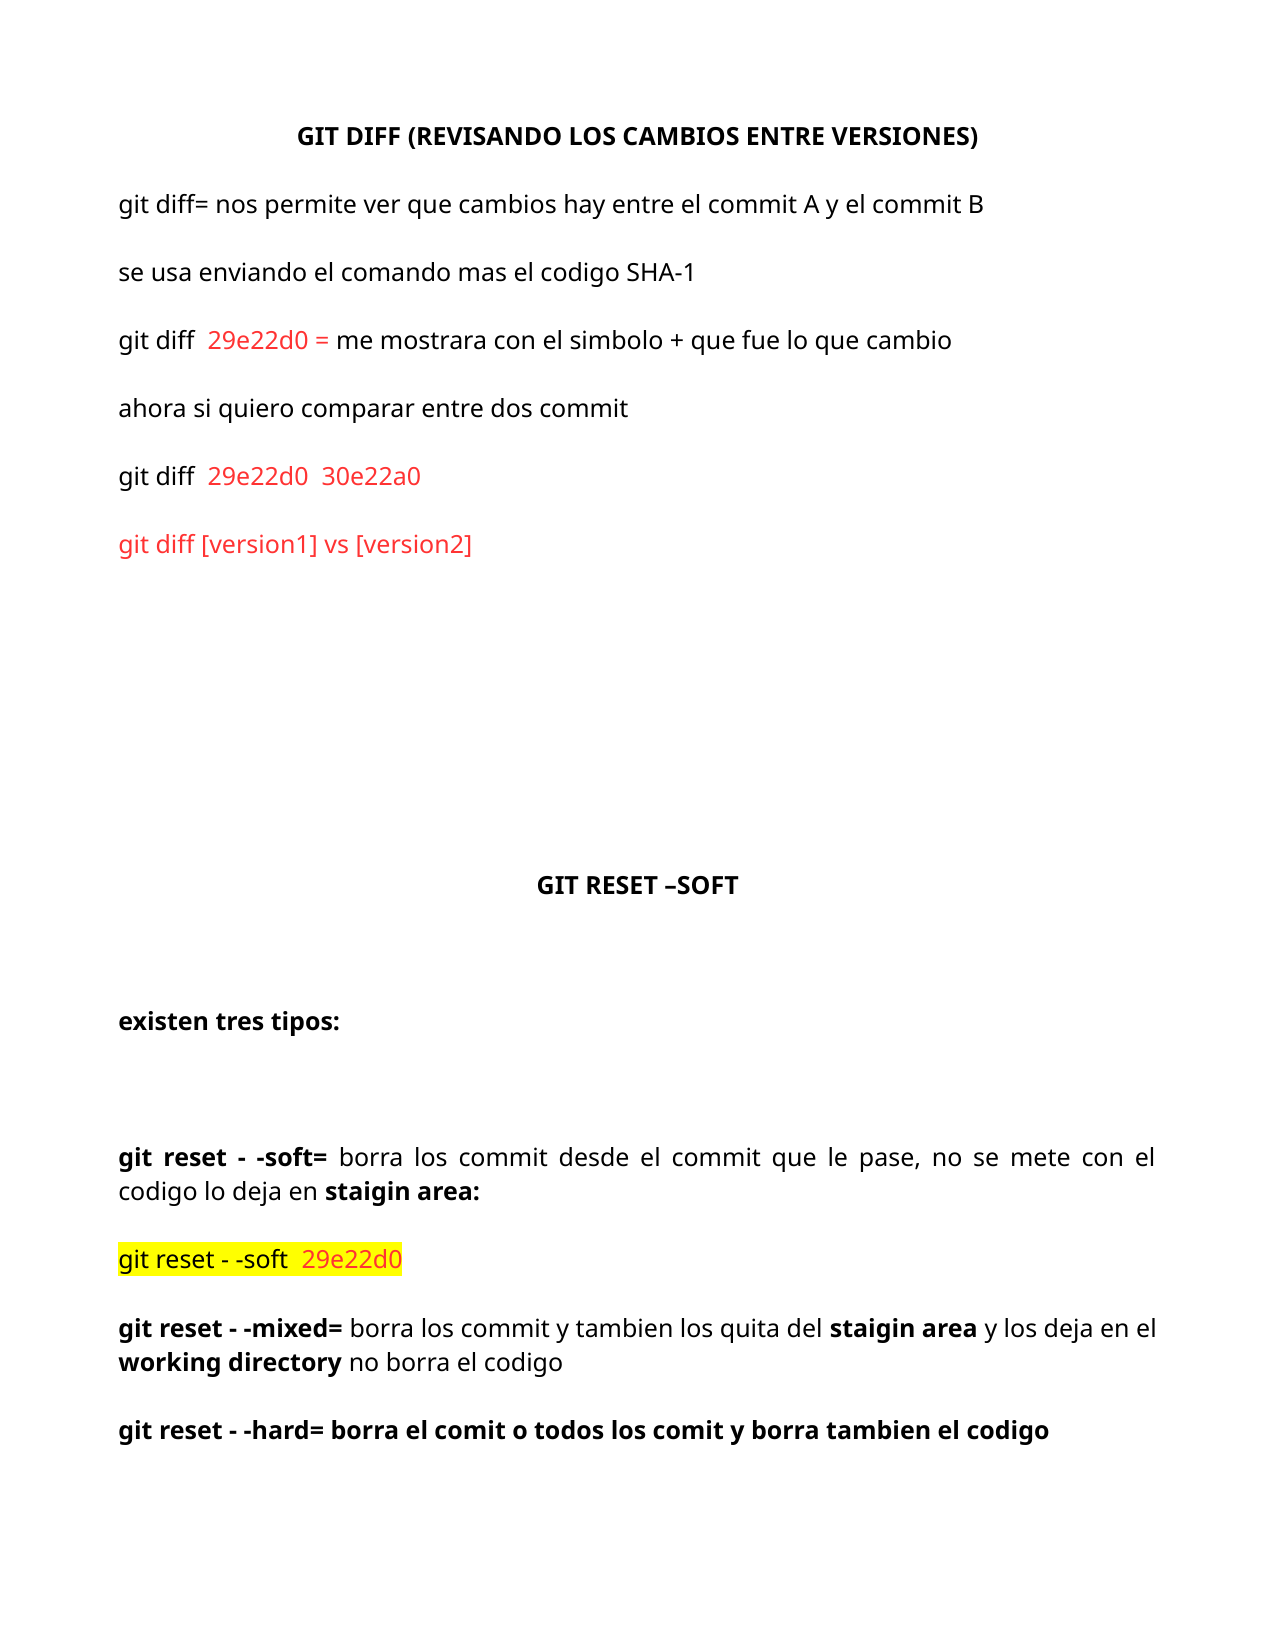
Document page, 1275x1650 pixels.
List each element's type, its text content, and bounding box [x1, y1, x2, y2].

text ahora si quiero comparar entre dos commit [118, 391, 1157, 425]
text GIT RESET –SOFT [118, 867, 1157, 902]
text git diff 29e22d0 = me mostrara con el simbolo + que fue lo que cambio [118, 322, 1157, 357]
text git diff= nos permite ver que cambios hay entre el commit A y el commit B [118, 186, 1157, 220]
text git diff [version1] vs [version2] [118, 527, 1157, 561]
text git reset - -soft= borra los commit desde el commit que le pase, no se mete con el codigo lo deja en staigin area: [118, 1140, 1157, 1208]
text git reset - -soft 29e22d0 [118, 1242, 1157, 1276]
text git reset - -hard= borra el comit o todos los comit y borra tambien el codigo [118, 1412, 1157, 1447]
text git reset - -mixed= borra los commit y tambien los quita del staigin area y los deja en el working directory no borra el codigo [118, 1310, 1157, 1378]
text existen tres tipos: [118, 1004, 1157, 1038]
text GIT DIFF (REVISANDO LOS CAMBIOS ENTRE VERSIONES) [118, 118, 1157, 152]
text se usa enviando el comando mas el codigo SHA-1 [118, 254, 1157, 288]
text git diff 29e22d0 30e22a0 [118, 459, 1157, 493]
